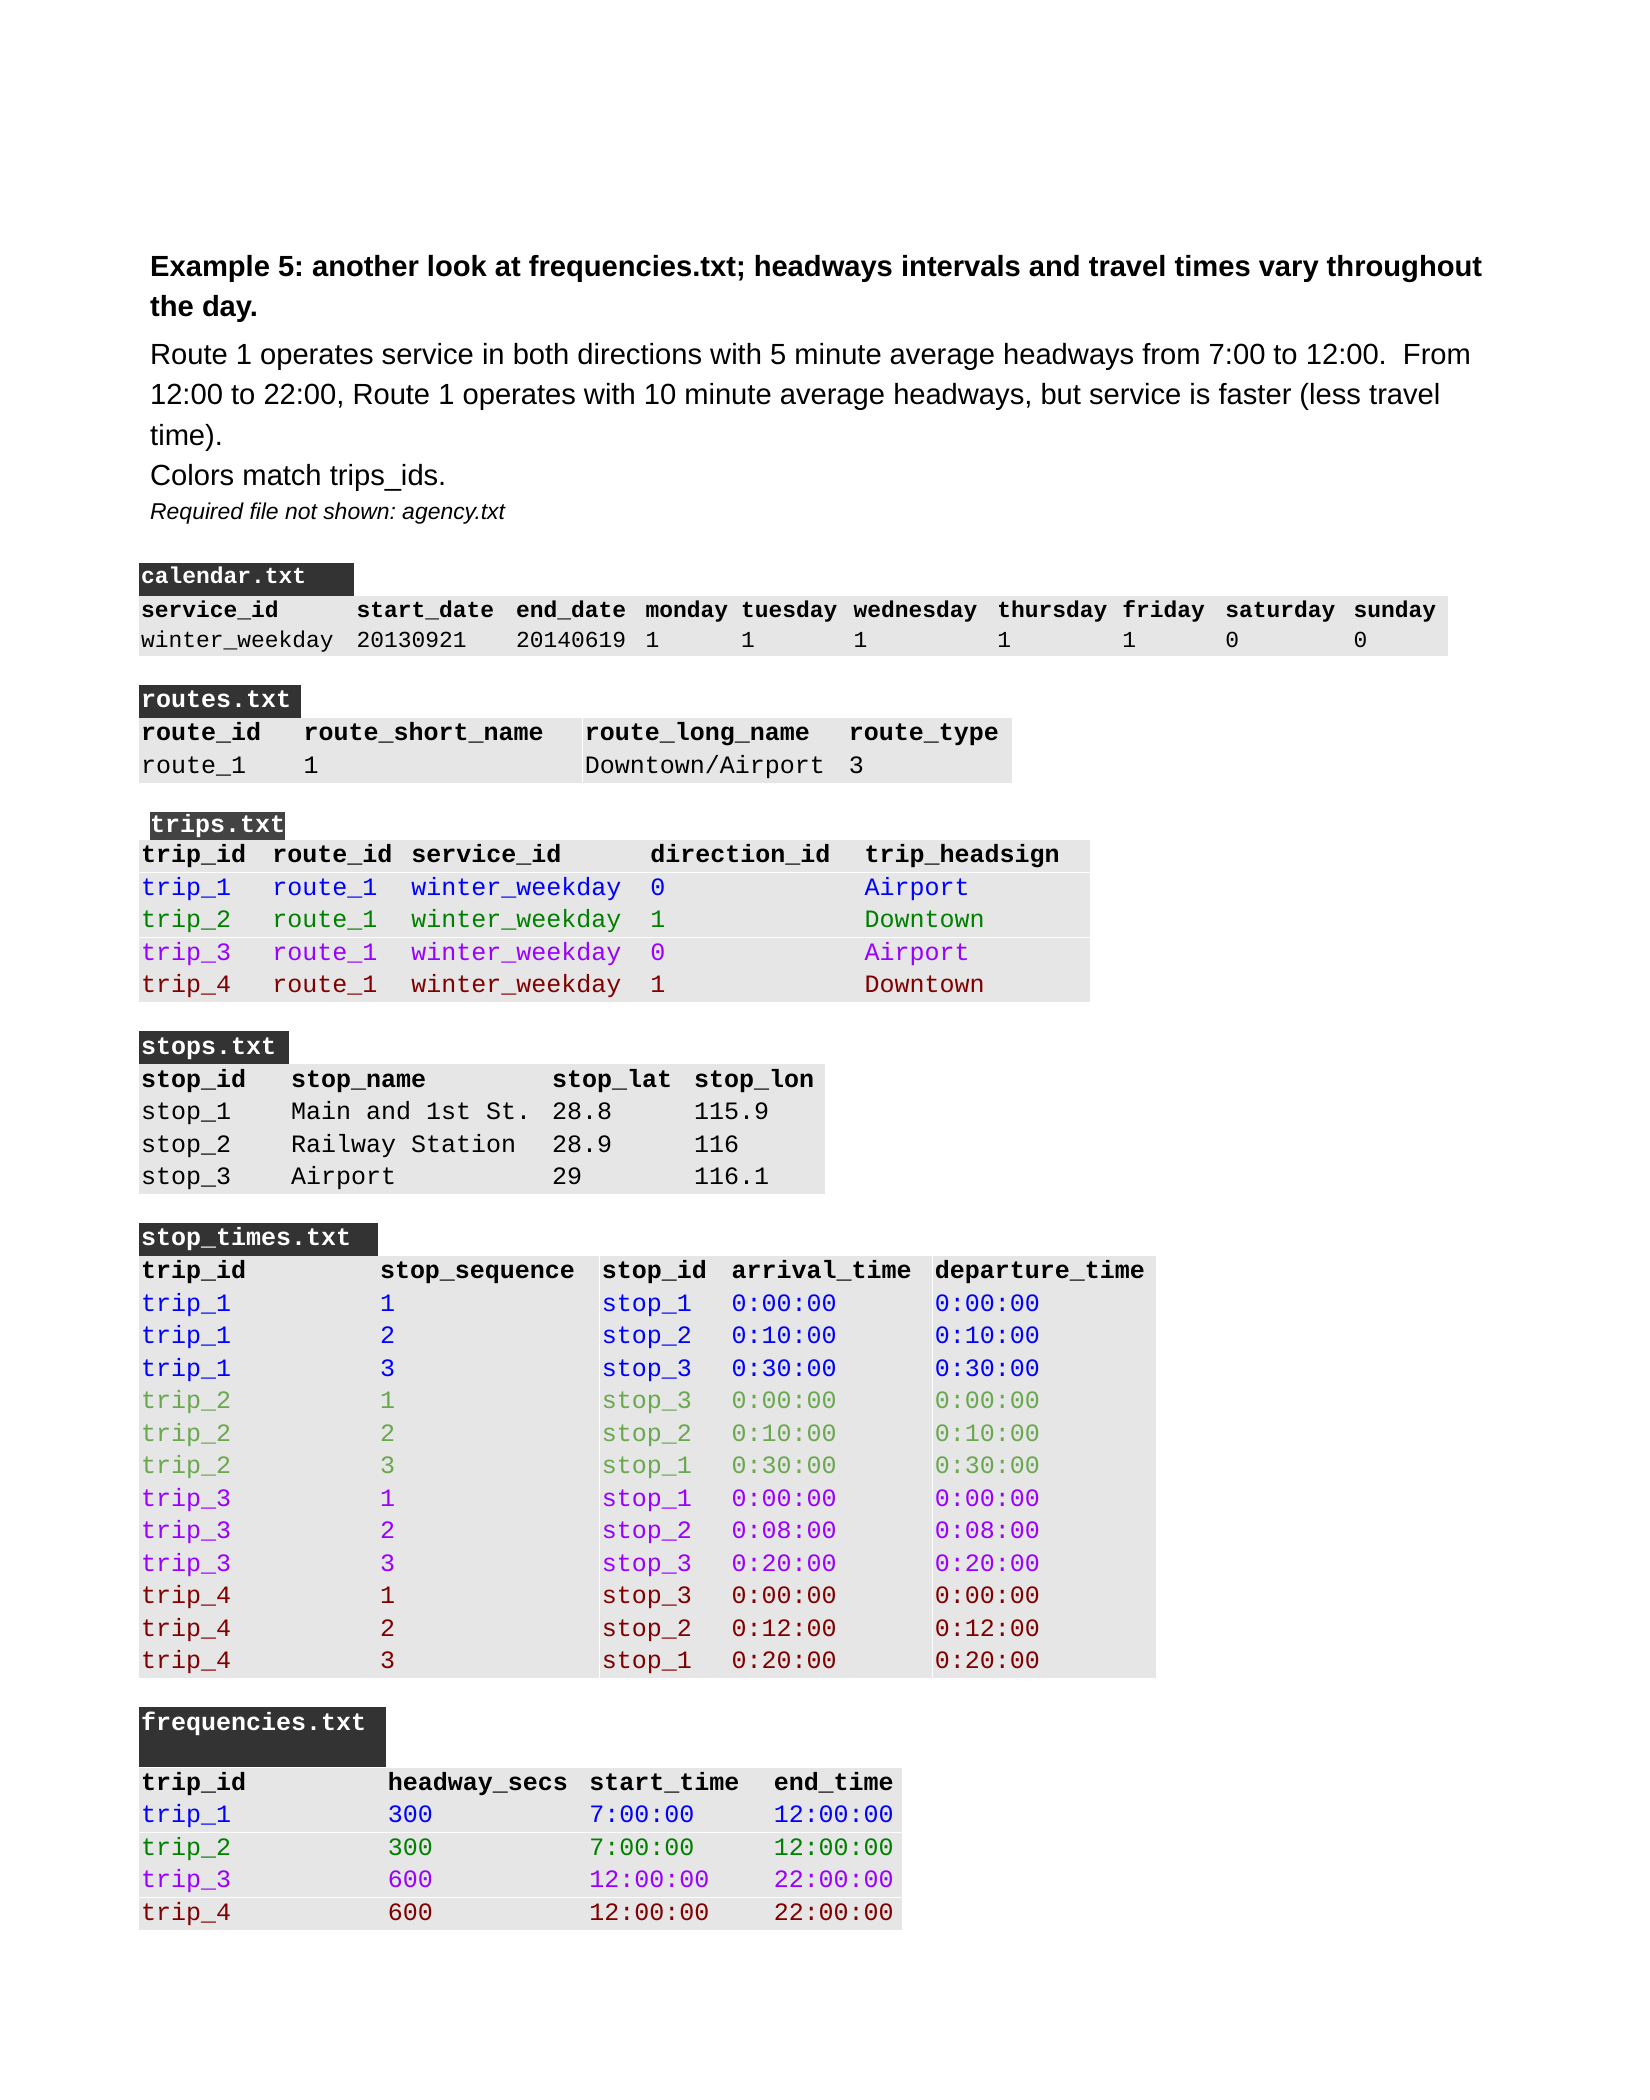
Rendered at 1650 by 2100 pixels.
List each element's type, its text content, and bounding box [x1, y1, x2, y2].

table_cell stop_1 [600, 1288, 729, 1321]
table_cell 0:00:00 [933, 1483, 1156, 1516]
table_cell 1 [378, 1386, 599, 1418]
table_cell stop_3 [600, 1386, 729, 1418]
table_cell 0:00:00 [933, 1288, 1156, 1321]
table_cell 0:12:00 [729, 1613, 932, 1646]
table_cell 0:30:00 [933, 1451, 1156, 1483]
table_cell 600 [386, 1898, 587, 1930]
table_cell route_1 [270, 873, 409, 905]
table_header stop_times.txt [139, 1223, 378, 1256]
table_header [1351, 563, 1448, 596]
table_header calendar.txt [139, 563, 354, 596]
table_cell Railway Station [289, 1129, 550, 1162]
table_cell 0:10:00 [729, 1418, 932, 1451]
table_cell trip_2 [139, 1833, 386, 1865]
table_cell 0:00:00 [933, 1581, 1156, 1613]
table_cell winter_weekday [139, 626, 354, 656]
table_cell stop_sequence [378, 1256, 599, 1288]
table_header [933, 1223, 1156, 1256]
table_cell trip_4 [139, 1613, 378, 1646]
table_cell 1 [739, 626, 851, 656]
table_cell trip_3 [139, 1865, 386, 1897]
table_cell trip_1 [139, 1321, 378, 1353]
table_cell 0:12:00 [933, 1613, 1156, 1646]
table_cell stop_3 [600, 1548, 729, 1581]
table_cell stop_2 [600, 1418, 729, 1451]
table_cell 0:00:00 [729, 1483, 932, 1516]
table_cell 0:08:00 [933, 1516, 1156, 1548]
table_cell trip_1 [139, 873, 270, 905]
table_cell 28.9 [550, 1129, 692, 1162]
table_cell 20130921 [354, 626, 514, 656]
table_cell 0 [1223, 626, 1351, 656]
table_cell monday [643, 596, 739, 626]
table_cell 1 [301, 750, 582, 783]
table_cell 1 [378, 1288, 599, 1321]
table_cell stop_lon [692, 1064, 825, 1097]
table_header trip_id [139, 840, 270, 872]
table_cell trip_2 [139, 1451, 378, 1483]
table_cell stop_2 [600, 1516, 729, 1548]
table_cell Downtown [862, 970, 1090, 1002]
table_cell 0 [1351, 626, 1448, 656]
table_cell route_1 [139, 750, 301, 783]
table_cell 29 [550, 1162, 692, 1194]
table_cell trip_2 [139, 905, 270, 937]
table_cell sunday [1351, 596, 1448, 626]
table_cell end_date [514, 596, 643, 626]
table_header trip_headsign [862, 840, 1090, 872]
table_cell 0:30:00 [933, 1353, 1156, 1386]
table_header [847, 685, 1012, 718]
table_cell end_time [771, 1768, 902, 1800]
table_cell 7:00:00 [587, 1833, 771, 1865]
table_cell 116 [692, 1129, 825, 1162]
table_cell route_id [139, 718, 301, 750]
table_cell trip_id [139, 1768, 386, 1800]
table_cell trip_4 [139, 1646, 378, 1678]
table_cell trip_4 [139, 970, 270, 1002]
table_cell 2 [378, 1418, 599, 1451]
table_header route_id [270, 840, 409, 872]
table_cell stop_2 [600, 1613, 729, 1646]
table_cell 300 [386, 1800, 587, 1832]
table_cell trip_1 [139, 1288, 378, 1321]
table_cell Downtown/Airport [583, 750, 847, 783]
table_cell trip_4 [139, 1898, 386, 1930]
table_cell 1 [648, 970, 862, 1002]
table_cell 300 [386, 1833, 587, 1865]
table_cell stop_1 [600, 1483, 729, 1516]
table_cell 2 [378, 1613, 599, 1646]
table_cell 3 [378, 1353, 599, 1386]
table_cell 0:20:00 [729, 1646, 932, 1678]
table_header routes.txt [139, 685, 301, 718]
table_cell 0:10:00 [933, 1321, 1156, 1353]
table_cell 3 [378, 1548, 599, 1581]
table_cell 12:00:00 [587, 1865, 771, 1897]
table_header frequencies.txt [139, 1707, 386, 1767]
table_cell route_short_name [301, 718, 582, 750]
table_header stops.txt [139, 1031, 289, 1064]
table_cell 115.9 [692, 1097, 825, 1129]
table_cell 0:30:00 [729, 1353, 932, 1386]
table_cell 7:00:00 [587, 1800, 771, 1832]
table_cell route_1 [270, 905, 409, 937]
table_cell headway_secs [386, 1768, 587, 1800]
table_cell service_id [139, 596, 354, 626]
table_cell stop_2 [600, 1321, 729, 1353]
table_cell trip_1 [139, 1353, 378, 1386]
table_cell Airport [862, 938, 1090, 970]
table_cell stop_id [600, 1256, 729, 1288]
table_cell 1 [378, 1483, 599, 1516]
table_cell 0:08:00 [729, 1516, 932, 1548]
table_header [643, 563, 739, 596]
table_cell 0:00:00 [729, 1288, 932, 1321]
table_header [378, 1223, 599, 1256]
table_cell friday [1120, 596, 1223, 626]
table_header [995, 563, 1120, 596]
table_header service_id [409, 840, 648, 872]
table_header [1120, 563, 1223, 596]
table_cell arrival_time [729, 1256, 932, 1288]
table_cell stop_id [139, 1064, 289, 1097]
table_cell thursday [995, 596, 1120, 626]
table_cell 22:00:00 [771, 1898, 902, 1930]
table_cell trip_3 [139, 1516, 378, 1548]
table_cell start_time [587, 1768, 771, 1800]
table_cell Main and 1st St. [289, 1097, 550, 1129]
table_cell 0:00:00 [729, 1386, 932, 1418]
table_header [587, 1707, 771, 1767]
table_cell 0:00:00 [933, 1386, 1156, 1418]
table_header [550, 1031, 692, 1064]
table_cell 3 [847, 750, 1012, 783]
table_cell 2 [378, 1516, 599, 1548]
table_cell 0:30:00 [729, 1451, 932, 1483]
table_cell 600 [386, 1865, 587, 1897]
text Colors match trips_ids. [150, 458, 1500, 491]
table_cell winter_weekday [409, 873, 648, 905]
table_cell 12:00:00 [587, 1898, 771, 1930]
subtitle Example 5: another look at frequencies.txt; headways intervals and travel times vary throughout the day. [150, 248, 1500, 322]
table_cell Airport [862, 873, 1090, 905]
table_header [851, 563, 995, 596]
table_cell stop_lat [550, 1064, 692, 1097]
table_cell 12:00:00 [771, 1800, 902, 1832]
table_cell 22:00:00 [771, 1865, 902, 1897]
table_cell 1 [648, 905, 862, 937]
table_cell trip_2 [139, 1386, 378, 1418]
table_header [692, 1031, 825, 1064]
table_cell 0:20:00 [933, 1646, 1156, 1678]
table_header [729, 1223, 932, 1256]
table_header [739, 563, 851, 596]
table_cell 3 [378, 1451, 599, 1483]
table_header direction_id [648, 840, 862, 872]
table_cell start_date [354, 596, 514, 626]
table_cell route_long_name [583, 718, 847, 750]
table_cell 0:10:00 [729, 1321, 932, 1353]
table_cell winter_weekday [409, 905, 648, 937]
table_header [514, 563, 643, 596]
table_header [386, 1707, 587, 1767]
table_cell trip_id [139, 1256, 378, 1288]
table_cell 0:00:00 [729, 1581, 932, 1613]
table_cell 0:10:00 [933, 1418, 1156, 1451]
table_cell 2 [378, 1321, 599, 1353]
table_header [354, 563, 514, 596]
table_cell trip_1 [139, 1800, 386, 1832]
table_cell 0 [648, 873, 862, 905]
table_cell 1 [851, 626, 995, 656]
table_header [289, 1031, 550, 1064]
table_cell 0:20:00 [729, 1548, 932, 1581]
table_header [1223, 563, 1351, 596]
text trips.txt [150, 812, 1500, 840]
table_cell tuesday [739, 596, 851, 626]
table_cell 1 [643, 626, 739, 656]
table_header [301, 685, 582, 718]
table_cell Downtown [862, 905, 1090, 937]
table_cell stop_1 [139, 1097, 289, 1129]
table_cell 0 [648, 938, 862, 970]
text Route 1 operates service in both directions with 5 minute average headways from 7:00 to 12:00. From 12:00 to 22:00, Route 1 operates with 10 minute average headways, but service is faster (less travel time). [150, 337, 1500, 451]
table_cell trip_3 [139, 1483, 378, 1516]
table_cell route_type [847, 718, 1012, 750]
table_header [600, 1223, 729, 1256]
table_cell 0:20:00 [933, 1548, 1156, 1581]
table_header [583, 685, 847, 718]
table_cell stop_3 [600, 1353, 729, 1386]
table_header [771, 1707, 902, 1767]
text Required file not shown: agency.txt [150, 498, 1500, 524]
table_cell route_1 [270, 938, 409, 970]
table_cell 12:00:00 [771, 1833, 902, 1865]
table_cell wednesday [851, 596, 995, 626]
table_cell 116.1 [692, 1162, 825, 1194]
table_cell trip_4 [139, 1581, 378, 1613]
table_cell winter_weekday [409, 970, 648, 1002]
table_cell trip_3 [139, 938, 270, 970]
table_cell stop_name [289, 1064, 550, 1097]
table_cell departure_time [933, 1256, 1156, 1288]
table_cell Airport [289, 1162, 550, 1194]
table_cell stop_3 [600, 1581, 729, 1613]
table_cell route_1 [270, 970, 409, 1002]
table_cell winter_weekday [409, 938, 648, 970]
table_cell stop_1 [600, 1451, 729, 1483]
table_cell 1 [995, 626, 1120, 656]
table_cell stop_3 [139, 1162, 289, 1194]
table_cell 1 [1120, 626, 1223, 656]
table_cell 28.8 [550, 1097, 692, 1129]
table_cell stop_2 [139, 1129, 289, 1162]
table_cell 1 [378, 1581, 599, 1613]
table_cell saturday [1223, 596, 1351, 626]
table_cell 20140619 [514, 626, 643, 656]
table_cell trip_3 [139, 1548, 378, 1581]
table_cell stop_1 [600, 1646, 729, 1678]
table_cell 3 [378, 1646, 599, 1678]
table_cell trip_2 [139, 1418, 378, 1451]
